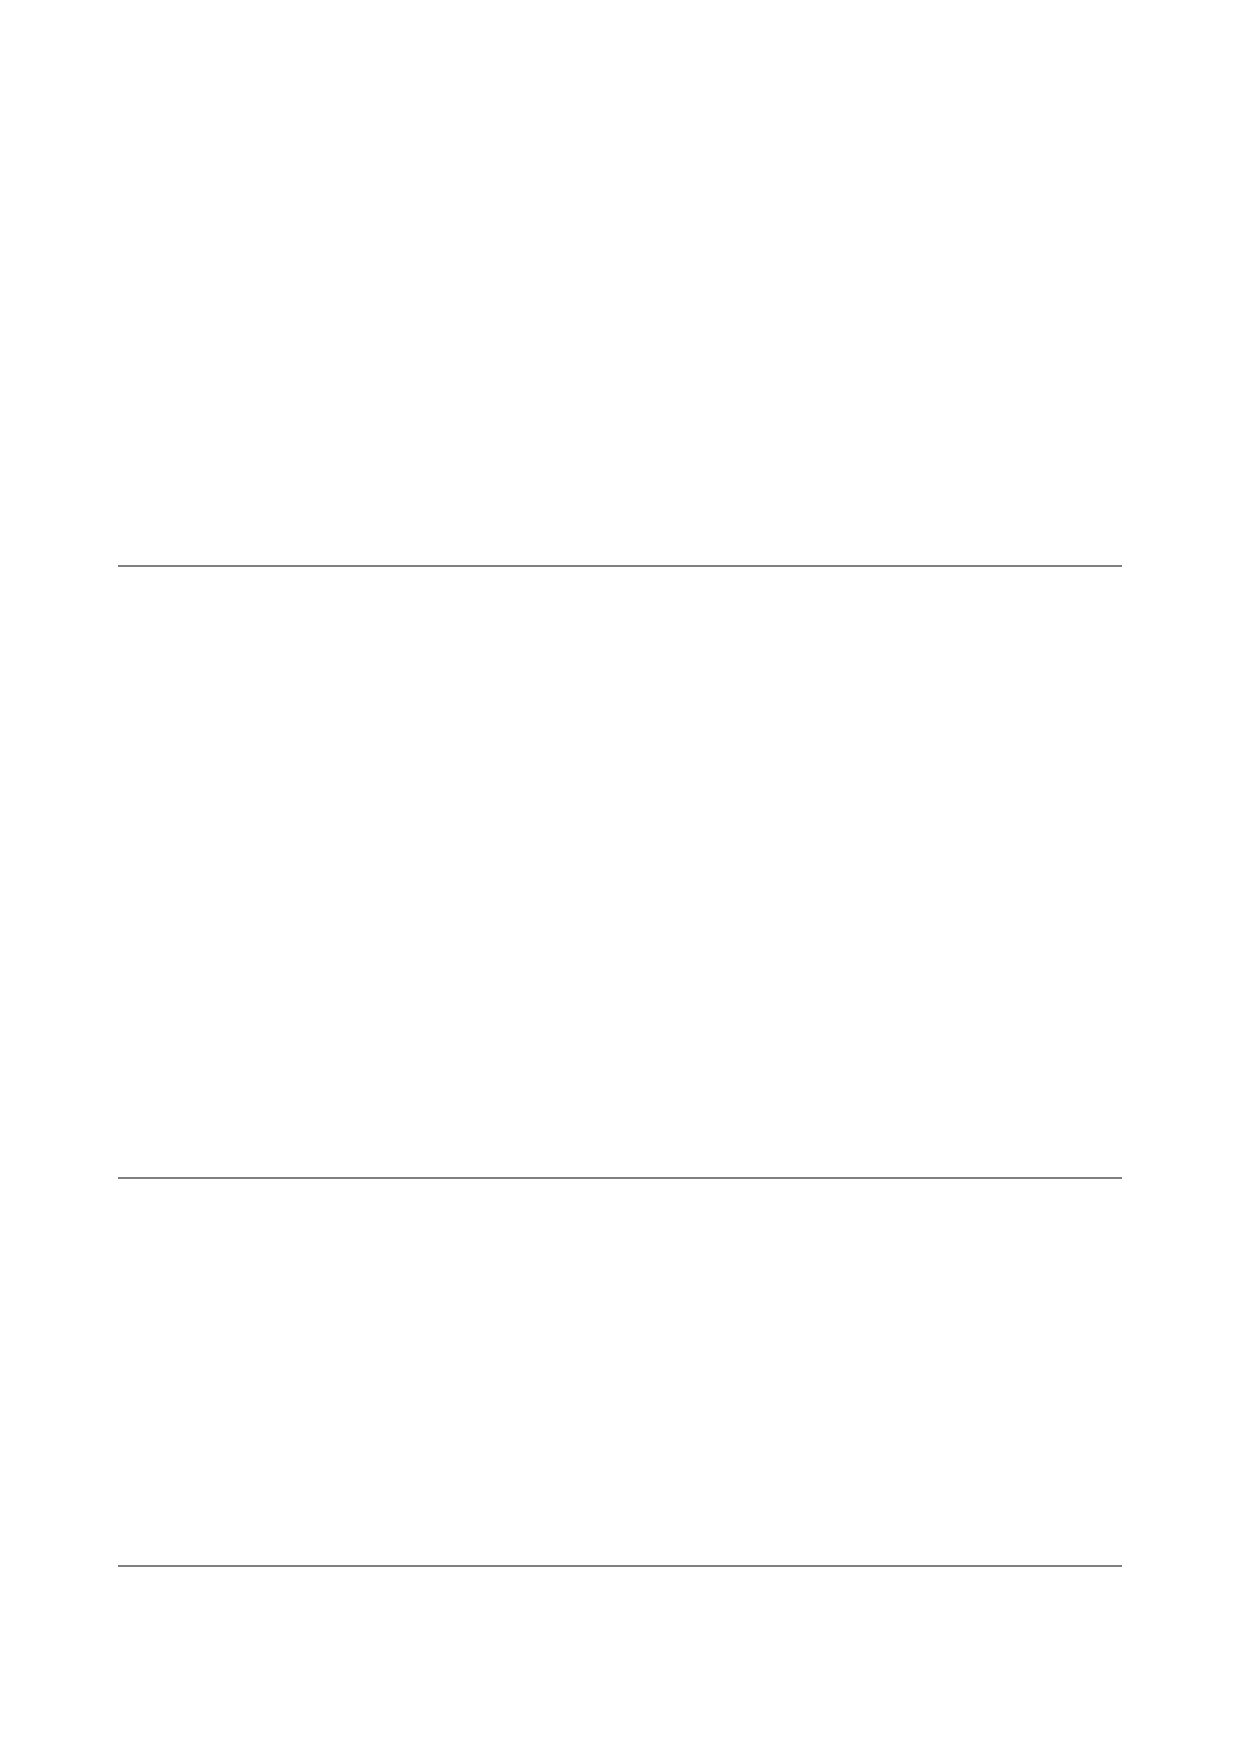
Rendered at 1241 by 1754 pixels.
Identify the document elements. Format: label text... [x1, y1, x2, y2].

text Что происходит? [118, 814, 1122, 843]
list Возвращает значение [162, 1012, 1122, 1041]
text console.log(rabbit.eats); // true [118, 761, 1122, 785]
text const rabbit = Object.create(animal); [118, 714, 1122, 738]
text __proto__ — это просто удобный доступ к этому скрытому полю. [118, 118, 1122, 149]
text Когда у объекта нет свойства, JavaScript не создаёт копию из прототипа. [118, 313, 1122, 342]
text Потому что наследование работает через цепочку ссылок, а не через копирование. [118, 1302, 1122, 1331]
subtitle ✅ Как работает на самом деле [118, 243, 1122, 301]
subtitle 🔍 Пример [118, 620, 1122, 678]
text const animal = { eats: true }; [118, 690, 1122, 714]
text Но у rabbit по-прежнему нет собственного свойства eats: [118, 1060, 1122, 1091]
text rabbit → animal → Object.prototype → null [118, 1397, 1122, 1421]
list У rabbit нет свойства eats [162, 862, 1122, 893]
list Но не копирует его туда — просто читает из прототипа [162, 503, 1122, 532]
subtitle 📌 Почему не копирует? [118, 1232, 1122, 1289]
text rabbit = { eats: true } [118, 1498, 1122, 1522]
text Он делает вот что: [118, 361, 1122, 389]
list Смотрит в самом объекте [162, 408, 1122, 437]
list Если свойства нет → смотрит в объекте-прототипе [162, 456, 1122, 485]
text То есть структура такая: [118, 1350, 1122, 1378]
list JS смотрит в rabbit.__proto__ [162, 912, 1122, 943]
text Но самого свойства __proto__ в объекте нет. [118, 168, 1122, 199]
text А не так: [118, 1450, 1122, 1479]
list Находит animal.eats = true [162, 962, 1122, 993]
text console.log(rabbit.hasOwnProperty("eats")); // false [118, 1110, 1122, 1133]
